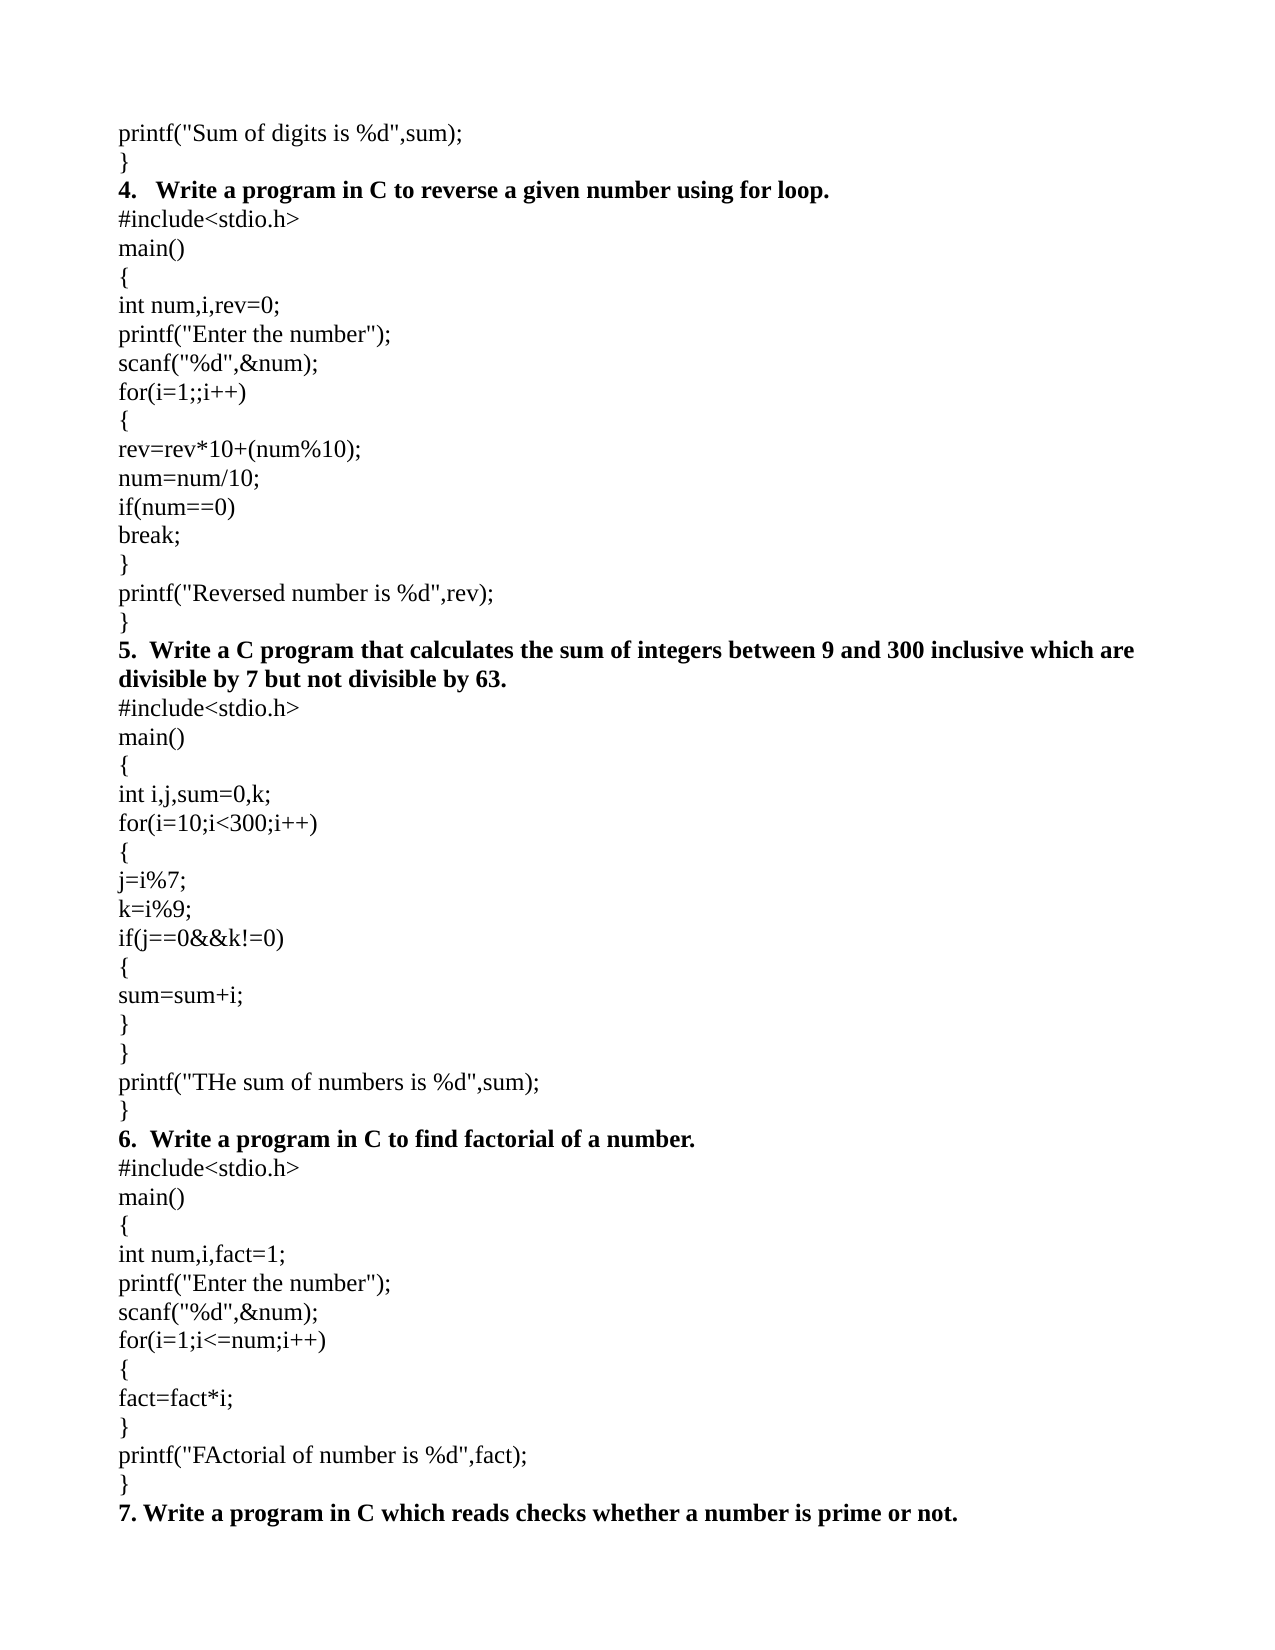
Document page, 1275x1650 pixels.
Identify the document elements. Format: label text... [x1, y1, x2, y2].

text { [118, 406, 1157, 434]
text { [118, 1211, 1157, 1239]
text } [118, 1469, 1157, 1498]
text if(j==0&&k!=0) [118, 923, 1157, 952]
text { [118, 952, 1157, 981]
text #include<stdio.h> [118, 204, 1157, 233]
text for(i=1;i<=num;i++) [118, 1326, 1157, 1354]
text { [118, 751, 1157, 779]
text 5. Write a C program that calculates the sum of integers between 9 and 300 inclusive which are divisible by 7 but not divisible by 63. [118, 636, 1157, 693]
text scanf("%d",&num); [118, 348, 1157, 377]
text main() [118, 722, 1157, 751]
text { [118, 1354, 1157, 1383]
text 7. Write a program in C which reads checks whether a number is prime or not. [118, 1498, 1157, 1527]
text printf("FActorial of number is %d",fact); [118, 1441, 1157, 1469]
text } [118, 1038, 1157, 1067]
text fact=fact*i; [118, 1383, 1157, 1412]
text } [118, 1096, 1157, 1124]
text printf("Sum of digits is %d",sum); [118, 118, 1157, 147]
text #include<stdio.h> [118, 1153, 1157, 1182]
text int num,i,fact=1; [118, 1239, 1157, 1268]
text printf("Reversed number is %d",rev); [118, 578, 1157, 607]
text sum=sum+i; [118, 981, 1157, 1009]
text int num,i,rev=0; [118, 291, 1157, 319]
text for(i=10;i<300;i++) [118, 808, 1157, 837]
text scanf("%d",&num); [118, 1297, 1157, 1326]
text 4. Write a program in C to reverse a given number using for loop. [118, 176, 1157, 204]
text if(num==0) [118, 492, 1157, 521]
text printf("Enter the number"); [118, 319, 1157, 348]
text main() [118, 233, 1157, 262]
text k=i%9; [118, 894, 1157, 923]
text num=num/10; [118, 463, 1157, 492]
text main() [118, 1182, 1157, 1211]
text int i,j,sum=0,k; [118, 779, 1157, 808]
text 6. Write a program in C to find factorial of a number. [118, 1124, 1157, 1153]
text } [118, 549, 1157, 578]
text } [118, 1009, 1157, 1038]
text break; [118, 521, 1157, 549]
text } [118, 607, 1157, 636]
text { [118, 837, 1157, 866]
text } [118, 1412, 1157, 1441]
text j=i%7; [118, 866, 1157, 894]
text printf("Enter the number"); [118, 1268, 1157, 1297]
text { [118, 262, 1157, 291]
text rev=rev*10+(num%10); [118, 434, 1157, 463]
text printf("THe sum of numbers is %d",sum); [118, 1067, 1157, 1096]
text for(i=1;;i++) [118, 377, 1157, 406]
text #include<stdio.h> [118, 693, 1157, 722]
text } [118, 147, 1157, 176]
